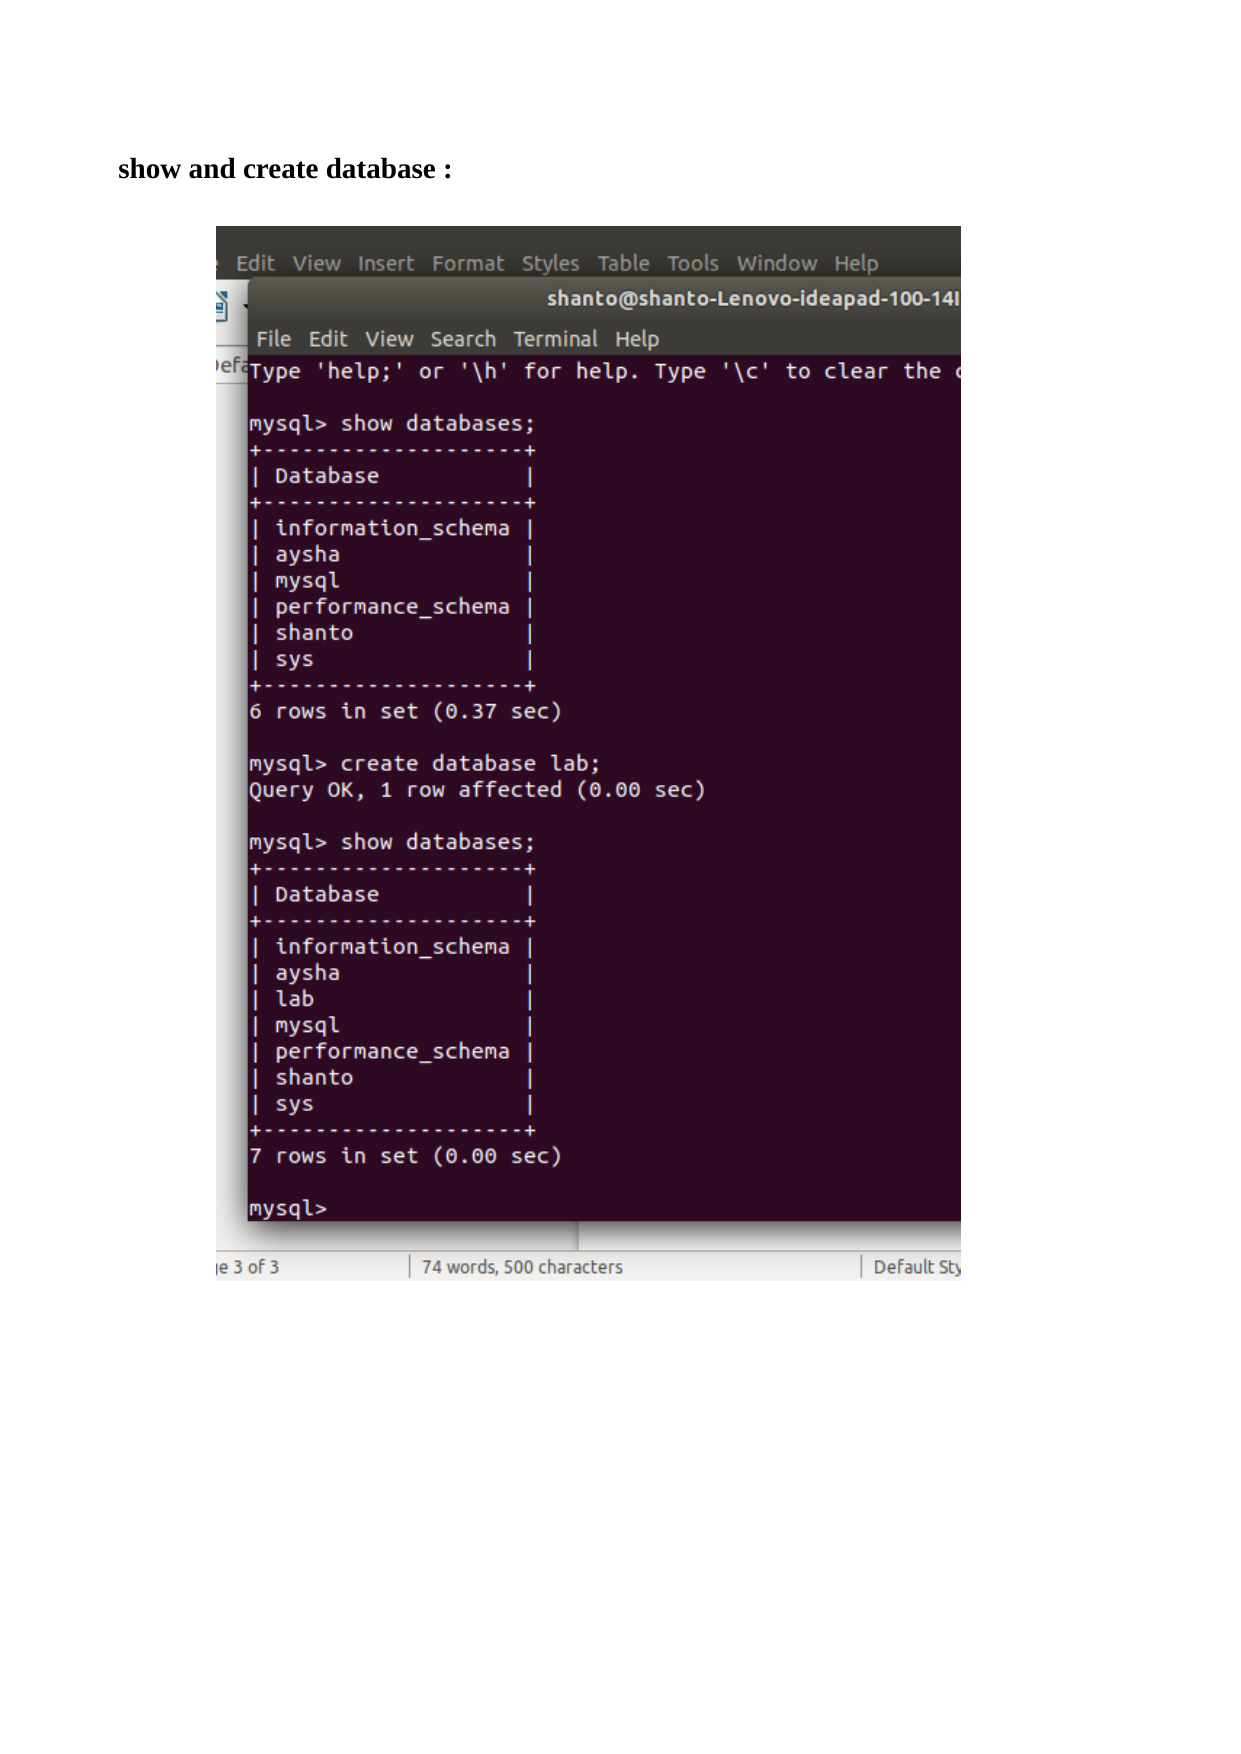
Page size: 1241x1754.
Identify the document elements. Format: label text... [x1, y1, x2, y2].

text show and create database : [118, 151, 1122, 185]
picture [216, 226, 961, 1281]
